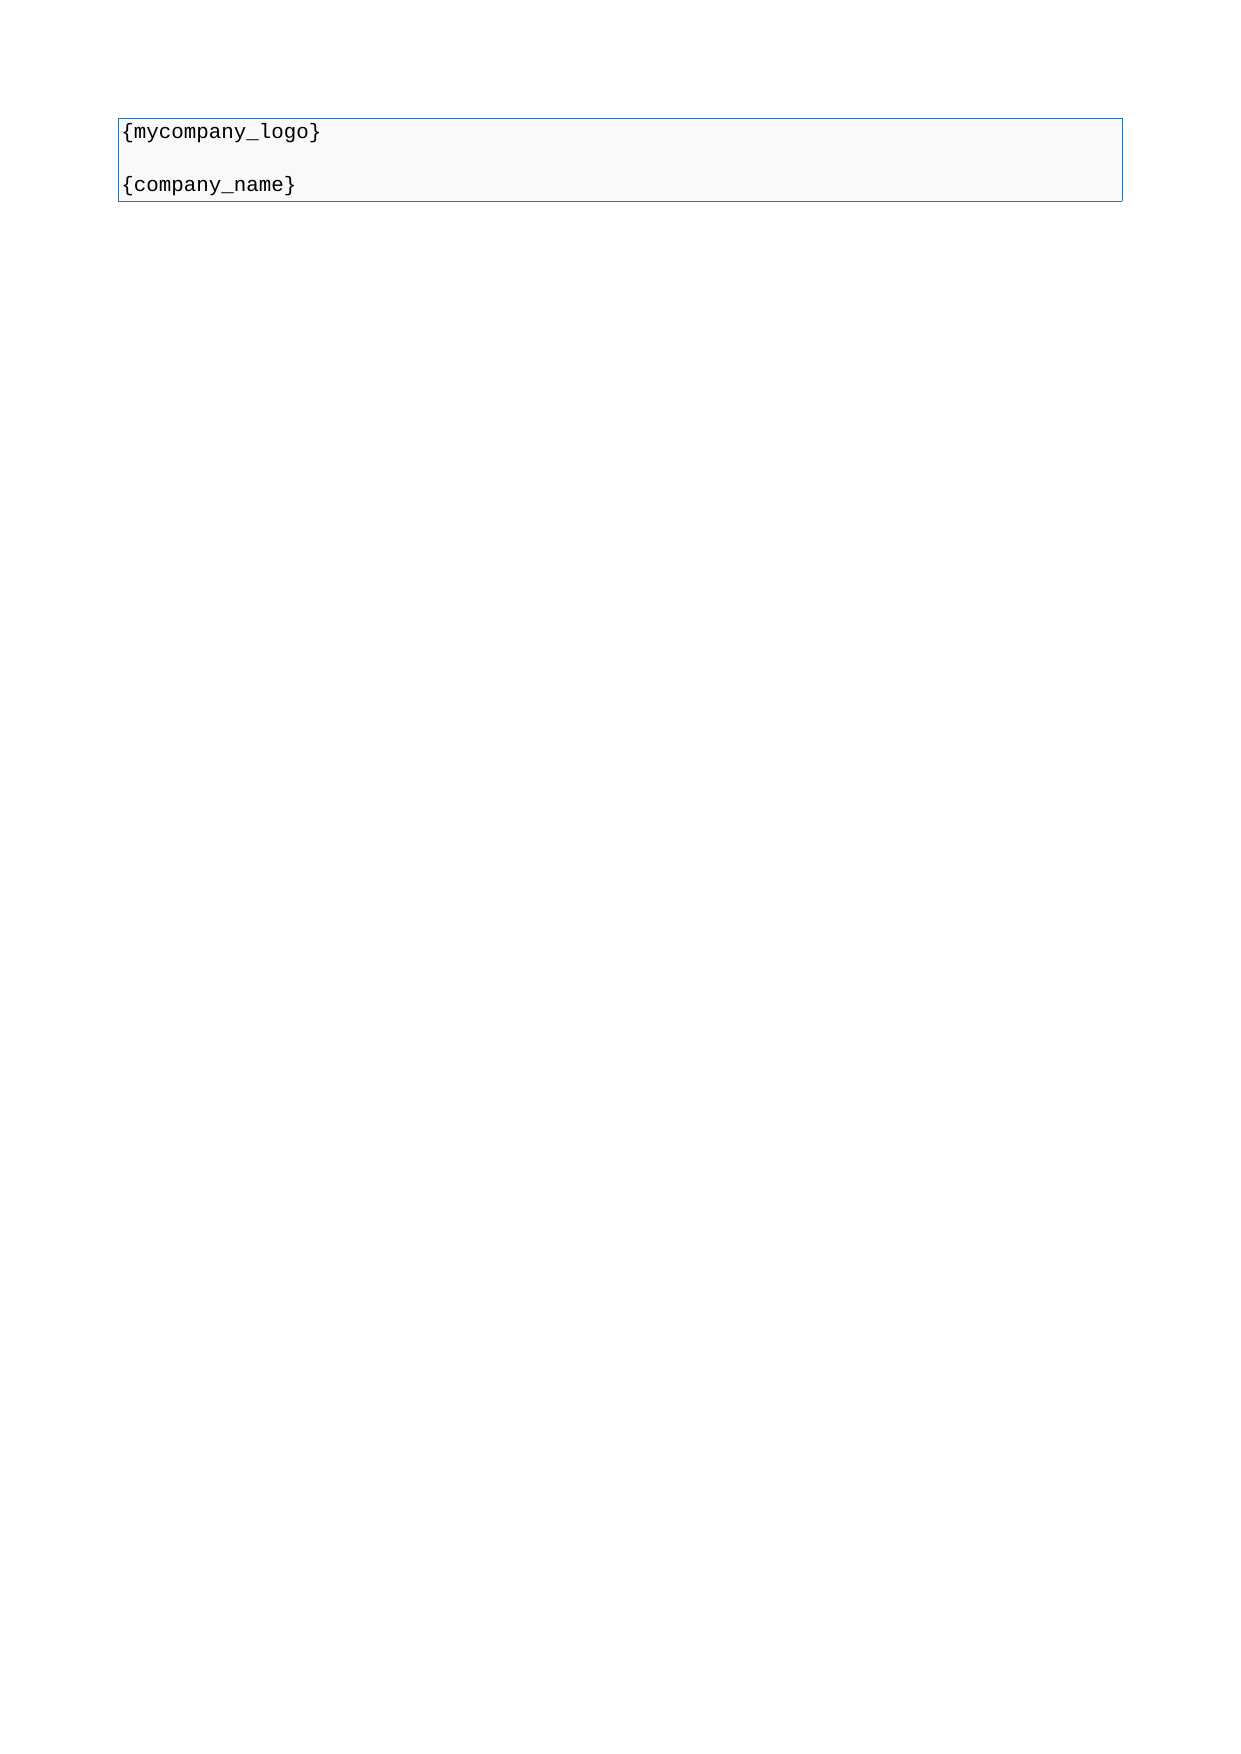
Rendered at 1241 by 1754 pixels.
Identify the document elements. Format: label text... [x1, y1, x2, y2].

text {mycompany_logo} [119, 119, 1122, 145]
text {company_name} [119, 171, 1122, 201]
